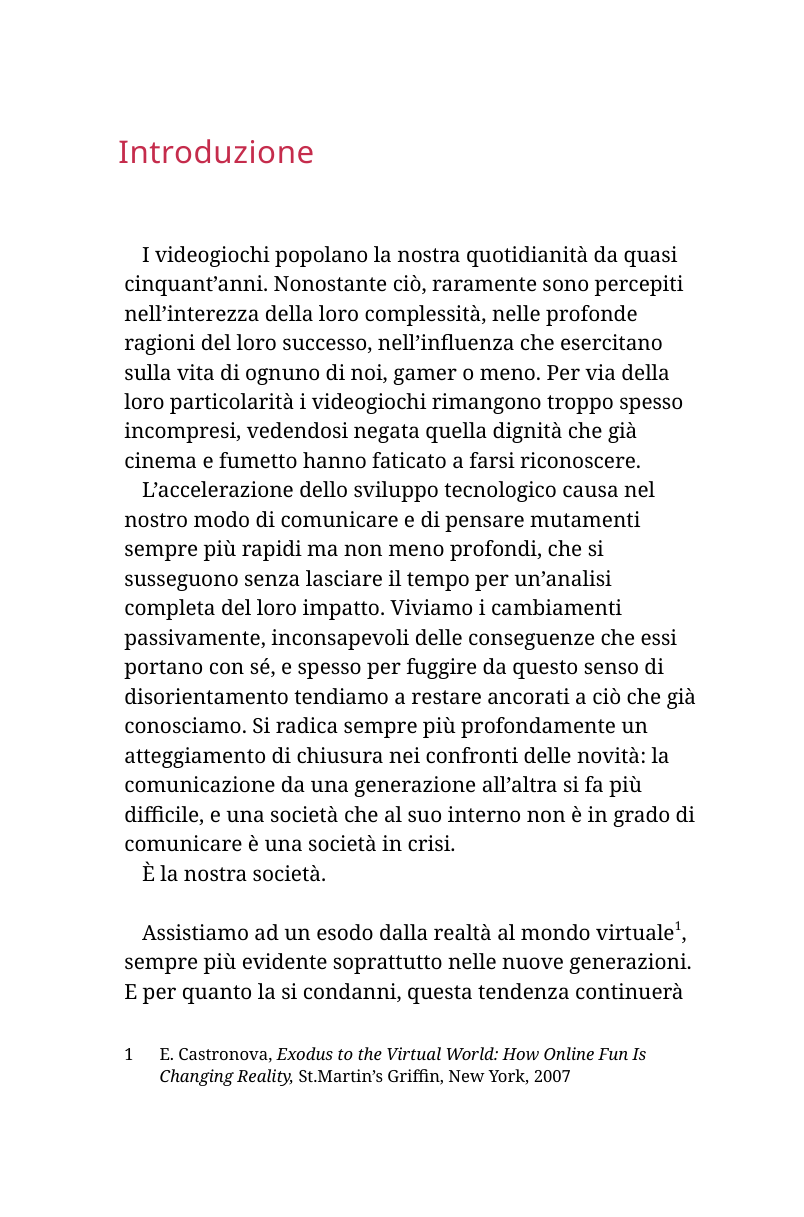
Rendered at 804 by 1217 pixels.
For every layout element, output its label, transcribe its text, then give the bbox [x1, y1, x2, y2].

text L’accelerazione dello sviluppo tecnologico causa nel nostro modo di comunicare e di pensare mutamenti sempre più rapidi ma non meno profondi, che si susseguono senza lasciare il tempo per un’analisi completa del loro impatto. Viviamo i cambiamenti passivamente, inconsapevoli delle conseguenze che essi portano con sé, e spesso per fuggire da questo senso di disorientamento tendiamo a restare ancorati a ciò che già conosciamo. Si radica sempre più profondamente un atteggiamento di chiusura nei confronti delle novità: la comunicazione da una generazione all’altra si fa più difficile, e una società che al suo interno non è in grado di comunicare è una società in crisi. [124, 474, 697, 858]
text È la nostra società. [124, 858, 697, 887]
text E. Castronova, Exodus to the Virtual World: How Online Fun Is Changing Reality, St.Martin’s Griffin, New York, 2007 [124, 1042, 697, 1088]
text Assistiamo ad un esodo dalla realtà al mondo virtuale, sempre più evidente soprattutto nelle nuove generazioni. E per quanto la si condanni, questa tendenza continuerà [124, 917, 697, 1005]
subtitle Introduzione [118, 130, 697, 172]
text I videogiochi popolano la nostra quotidianità da quasi cinquant’anni. Nonostante ciò, raramente sono percepiti nell’interezza della loro complessità, nelle profonde ragioni del loro successo, nell’influenza che esercitano sulla vita di ognuno di noi, gamer o meno. Per via della loro particolarità i videogiochi rimangono troppo spesso incompresi, vedendosi negata quella dignità che già cinema e fumetto hanno faticato a farsi riconoscere. [124, 239, 697, 474]
